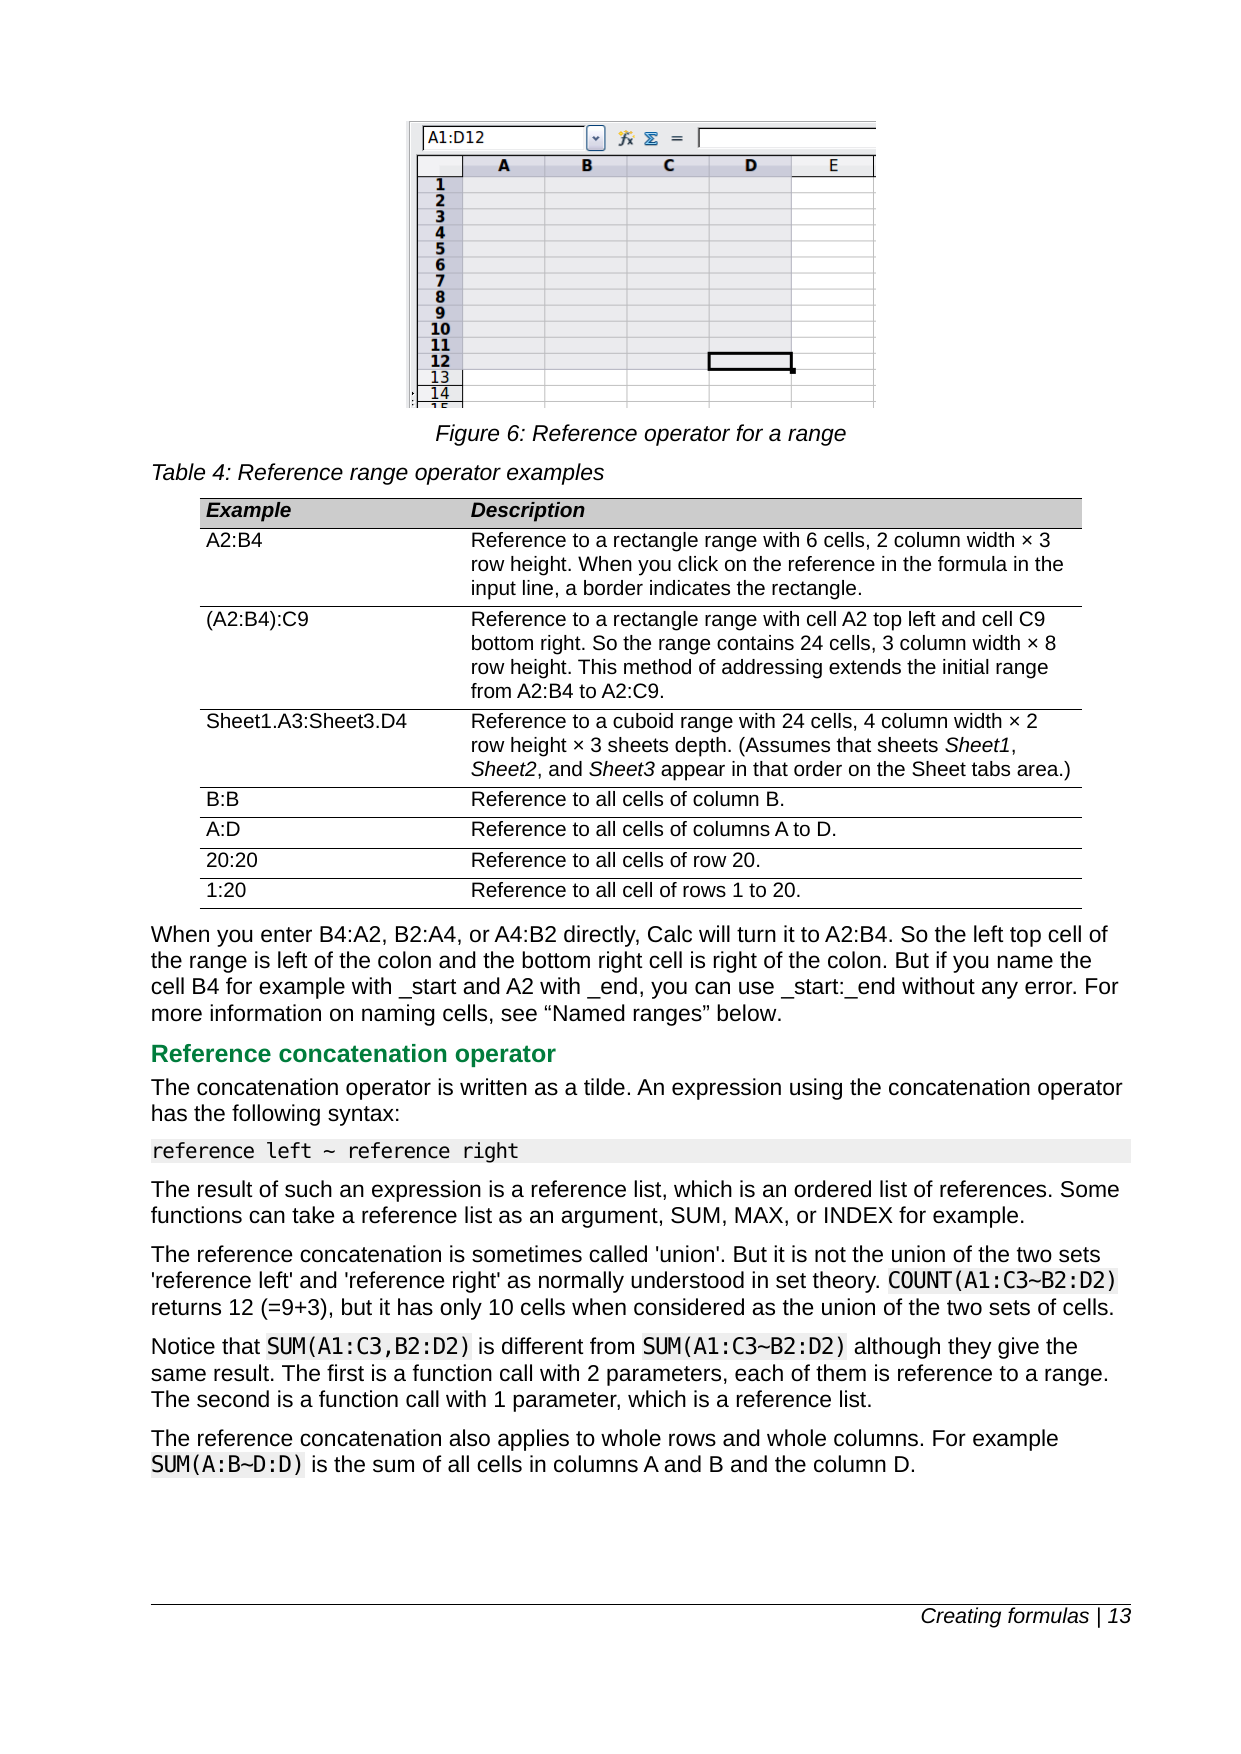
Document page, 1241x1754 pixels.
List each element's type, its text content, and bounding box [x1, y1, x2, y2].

subtitle Reference concatenation operator [151, 1038, 1131, 1067]
table_cell A2:B4 [200, 529, 464, 606]
table_cell (A2:B4):C9 [200, 607, 464, 709]
text When you enter B4:A2, B2:A4, or A4:B2 directly, Calc will turn it to A2:B4. So the left top cell of the range is left of the colon and the bottom right cell is right of the colon. But if you name the cell B4 for example with _start and A2 with _end, you can use _start:_end without any error. For more information on naming cells, see “Named ranges” below. [151, 921, 1131, 1026]
text The concatenation operator is written as a tilde. An expression using the concatenation operator has the following syntax: [151, 1074, 1131, 1126]
table_cell Reference to a rectangle range with 6 cells, 2 column width × 3 row height. When you click on the reference in the formula in the input line, a border indicates the rectangle. [464, 529, 1082, 606]
table_cell 1:20 [200, 879, 464, 908]
table_cell 20:20 [200, 849, 464, 878]
text Notice that SUM(A1:C3,B2:D2) is different from SUM(A1:C3~B2:D2) although they give the same result. The first is a function call with 2 parameters, each of them is reference to a range. The second is a function call with 1 parameter, which is a reference list. [151, 1333, 1131, 1412]
table_cell B:B [200, 788, 464, 817]
table_header Description [464, 499, 1082, 528]
table_cell Reference to a rectangle range with cell A2 top left and cell C9 bottom right. So the range contains 24 cells, 3 column width × 8 row height. This method of addressing extends the initial range from A2:B4 to A2:C9. [464, 607, 1082, 709]
text reference left ~ reference right [519, 1139, 1131, 1163]
table_cell Reference to all cells of columns A to D. [464, 818, 1082, 847]
table_cell Reference to all cell of rows 1 to 20. [464, 879, 1082, 908]
picture [405, 121, 876, 408]
table_cell Reference to all cells of row 20. [464, 849, 1082, 878]
text Table 4: Reference range operator examples [151, 459, 1131, 486]
table_cell A:D [200, 818, 464, 847]
table_cell Reference to all cells of column B. [464, 788, 1082, 817]
table_cell Sheet1.A3:Sheet3.D4 [200, 710, 464, 787]
text The result of such an expression is a reference list, which is an ordered list of references. Some functions can take a reference list as an argument, SUM, MAX, or INDEX for example. [151, 1176, 1131, 1228]
text The reference concatenation also applies to whole rows and whole columns. For example SUM(A:B~D:D) is the sum of all cells in columns A and B and the column D. [151, 1425, 1131, 1478]
table_header Example [200, 499, 464, 528]
text The reference concatenation is sometimes called 'union'. But it is not the union of the two sets 'reference left' and 'reference right' as normally understood in set theory. COUNT(A1:C3~B2:D2) returns 12 (=9+3), but it has only 10 cells when considered as the union of the two sets of cells. [151, 1241, 1131, 1320]
table_cell Reference to a cuboid range with 24 cells, 4 column width × 2 row height × 3 sheets depth. (Assumes that sheets Sheet1, Sheet2, and Sheet3 appear in that order on the Sheet tabs area.) [464, 710, 1082, 787]
text Figure 6: Reference operator for a range [151, 420, 1131, 447]
